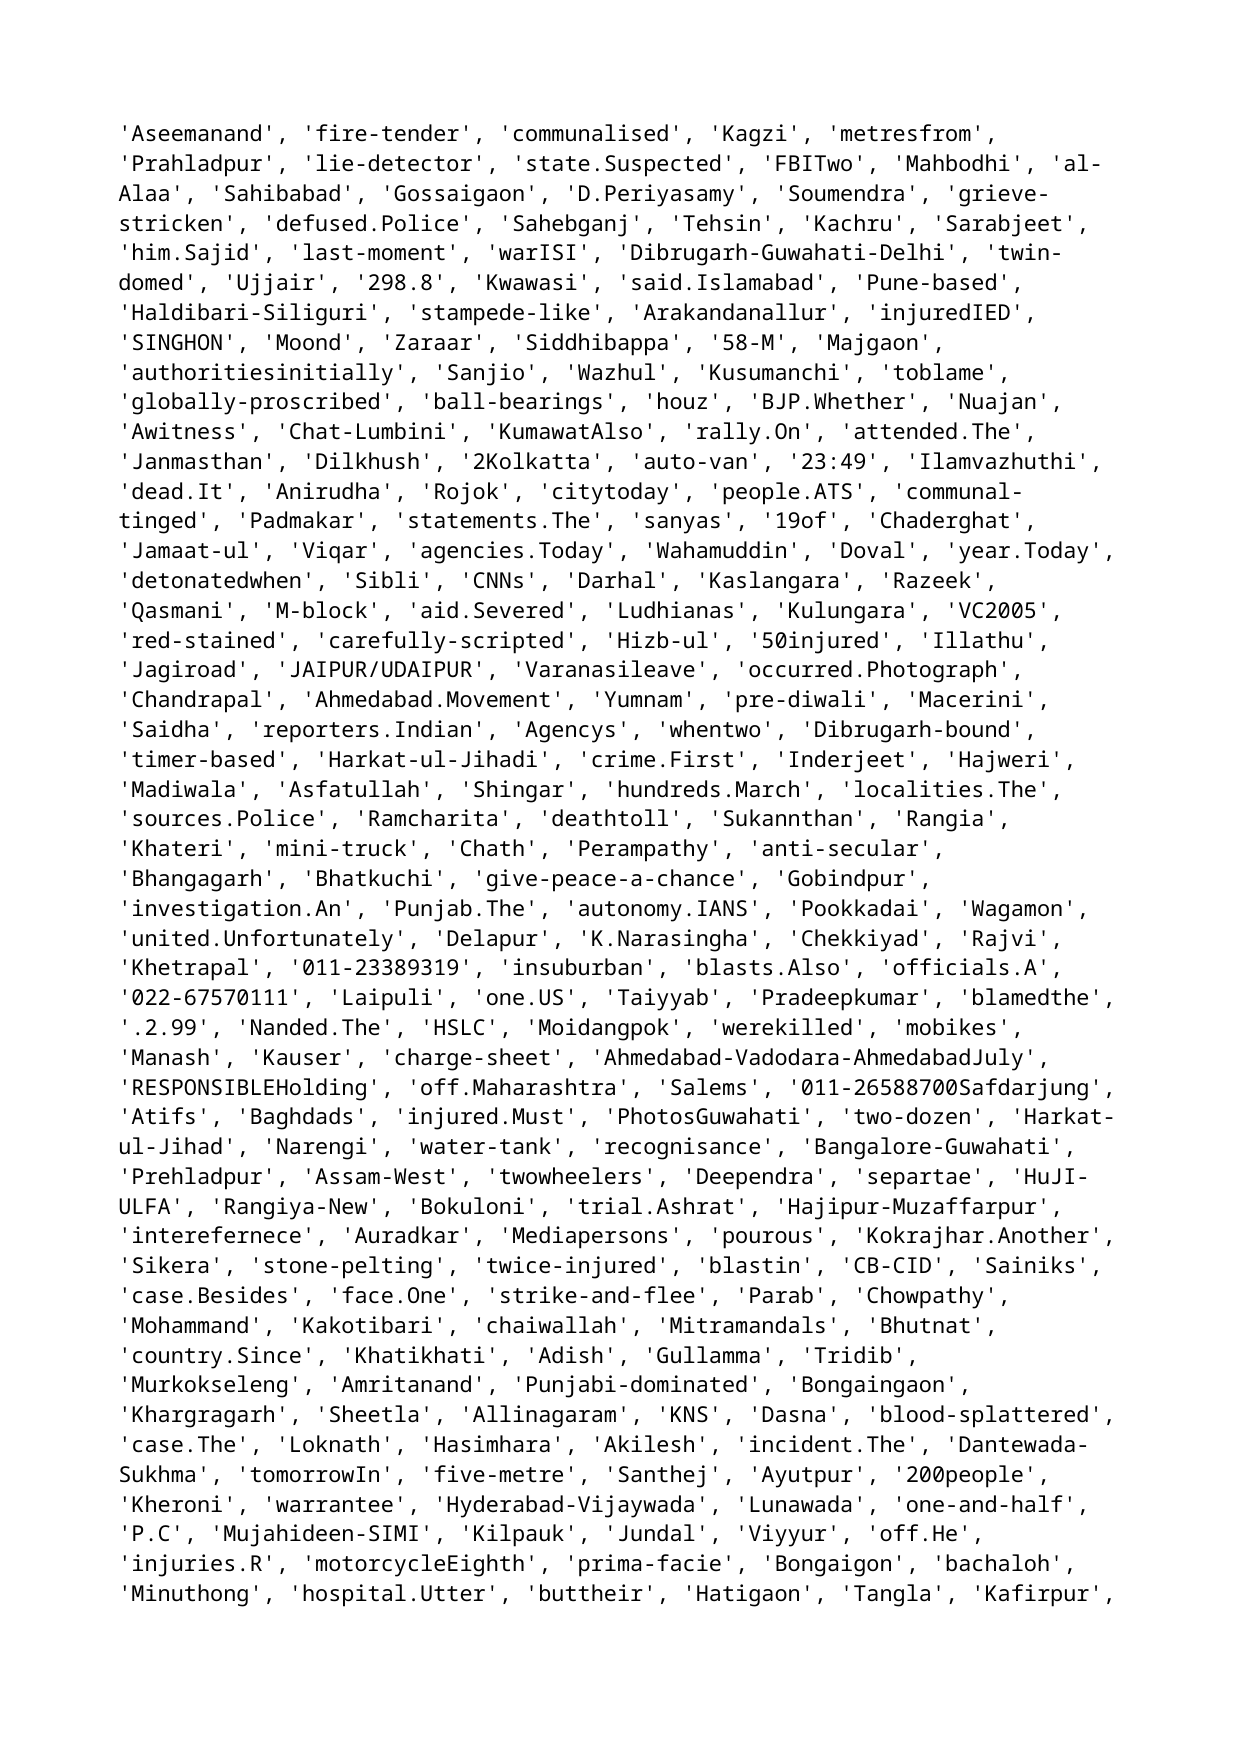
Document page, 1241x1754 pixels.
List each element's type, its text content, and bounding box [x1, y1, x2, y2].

text 'Aseemanand', 'fire-tender', 'communalised', 'Kagzi', 'metresfrom', 'Prahladpur', 'lie-detector', 'state.Suspected', 'FBITwo', 'Mahbodhi', 'al-Alaa', 'Sahibabad', 'Gossaigaon', 'D.Periyasamy', 'Soumendra', 'grieve-stricken', 'defused.Police', 'Sahebganj', 'Tehsin', 'Kachru', 'Sarabjeet', 'him.Sajid', 'last-moment', 'warISI', 'Dibrugarh-Guwahati-Delhi', 'twin-domed', 'Ujjair', '298.8', 'Kwawasi', 'said.Islamabad', 'Pune-based', 'Haldibari-Siliguri', 'stampede-like', 'Arakandanallur', 'injuredIED', 'SINGHON', 'Moond', 'Zaraar', 'Siddhibappa', '58-M', 'Majgaon', 'authoritiesinitially', 'Sanjio', 'Wazhul', 'Kusumanchi', 'toblame', 'globally-proscribed', 'ball-bearings', 'houz', 'BJP.Whether', 'Nuajan', 'Awitness', 'Chat-Lumbini', 'KumawatAlso', 'rally.On', 'attended.The', 'Janmasthan', 'Dilkhush', '2Kolkatta', 'auto-van', '23:49', 'Ilamvazhuthi', 'dead.It', 'Anirudha', 'Rojok', 'citytoday', 'people.ATS', 'communal-tinged', 'Padmakar', 'statements.The', 'sanyas', '19of', 'Chaderghat', 'Jamaat-ul', 'Viqar', 'agencies.Today', 'Wahamuddin', 'Doval', 'year.Today', 'detonatedwhen', 'Sibli', 'CNNs', 'Darhal', 'Kaslangara', 'Razeek', 'Qasmani', 'M-block', 'aid.Severed', 'Ludhianas', 'Kulungara', 'VC2005', 'red-stained', 'carefully-scripted', 'Hizb-ul', '50injured', 'Illathu', 'Jagiroad', 'JAIPUR/UDAIPUR', 'Varanasileave', 'occurred.Photograph', 'Chandrapal', 'Ahmedabad.Movement', 'Yumnam', 'pre-diwali', 'Macerini', 'Saidha', 'reporters.Indian', 'Agencys', 'whentwo', 'Dibrugarh-bound', 'timer-based', 'Harkat-ul-Jihadi', 'crime.First', 'Inderjeet', 'Hajweri', 'Madiwala', 'Asfatullah', 'Shingar', 'hundreds.March', 'localities.The', 'sources.Police', 'Ramcharita', 'deathtoll', 'Sukannthan', 'Rangia', 'Khateri', 'mini-truck', 'Chath', 'Perampathy', 'anti-secular', 'Bhangagarh', 'Bhatkuchi', 'give-peace-a-chance', 'Gobindpur', 'investigation.An', 'Punjab.The', 'autonomy.IANS', 'Pookkadai', 'Wagamon', 'united.Unfortunately', 'Delapur', 'K.Narasingha', 'Chekkiyad', 'Rajvi', 'Khetrapal', '011-23389319', 'insuburban', 'blasts.Also', 'officials.A', '022-67570111', 'Laipuli', 'one.US', 'Taiyyab', 'Pradeepkumar', 'blamedthe', '.2.99', 'Nanded.The', 'HSLC', 'Moidangpok', 'werekilled', 'mobikes', 'Manash', 'Kauser', 'charge-sheet', 'Ahmedabad-Vadodara-AhmedabadJuly', 'RESPONSIBLEHolding', 'off.Maharashtra', 'Salems', '011-26588700Safdarjung', 'Atifs', 'Baghdads', 'injured.Must', 'PhotosGuwahati', 'two-dozen', 'Harkat-ul-Jihad', 'Narengi', 'water-tank', 'recognisance', 'Bangalore-Guwahati', 'Prehladpur', 'Assam-West', 'twowheelers', 'Deependra', 'separtae', 'HuJI-ULFA', 'Rangiya-New', 'Bokuloni', 'trial.Ashrat', 'Hajipur-Muzaffarpur', 'interefernece', 'Auradkar', 'Mediapersons', 'pourous', 'Kokrajhar.Another', 'Sikera', 'stone-pelting', 'twice-injured', 'blastin', 'CB-CID', 'Sainiks', 'case.Besides', 'face.One', 'strike-and-flee', 'Parab', 'Chowpathy', 'Mohammand', 'Kakotibari', 'chaiwallah', 'Mitramandals', 'Bhutnat', 'country.Since', 'Khatikhati', 'Adish', 'Gullamma', 'Tridib', 'Murkokseleng', 'Amritanand', 'Punjabi-dominated', 'Bongaingaon', 'Khargragarh', 'Sheetla', 'Allinagaram', 'KNS', 'Dasna', 'blood-splattered', 'case.The', 'Loknath', 'Hasimhara', 'Akilesh', 'incident.The', 'Dantewada-Sukhma', 'tomorrowIn', 'five-metre', 'Santhej', 'Ayutpur', '200people', 'Kheroni', 'warrantee', 'Hyderabad-Vijaywada', 'Lunawada', 'one-and-half', 'P.C', 'Mujahideen-SIMI', 'Kilpauk', 'Jundal', 'Viyyur', 'off.He', 'injuries.R', 'motorcycleEighth', 'prima-facie', 'Bongaigon', 'bachaloh', 'Minuthong', 'hospital.Utter', 'buttheir', 'Hatigaon', 'Tangla', 'Kafirpur', [118, 118, 1122, 1608]
